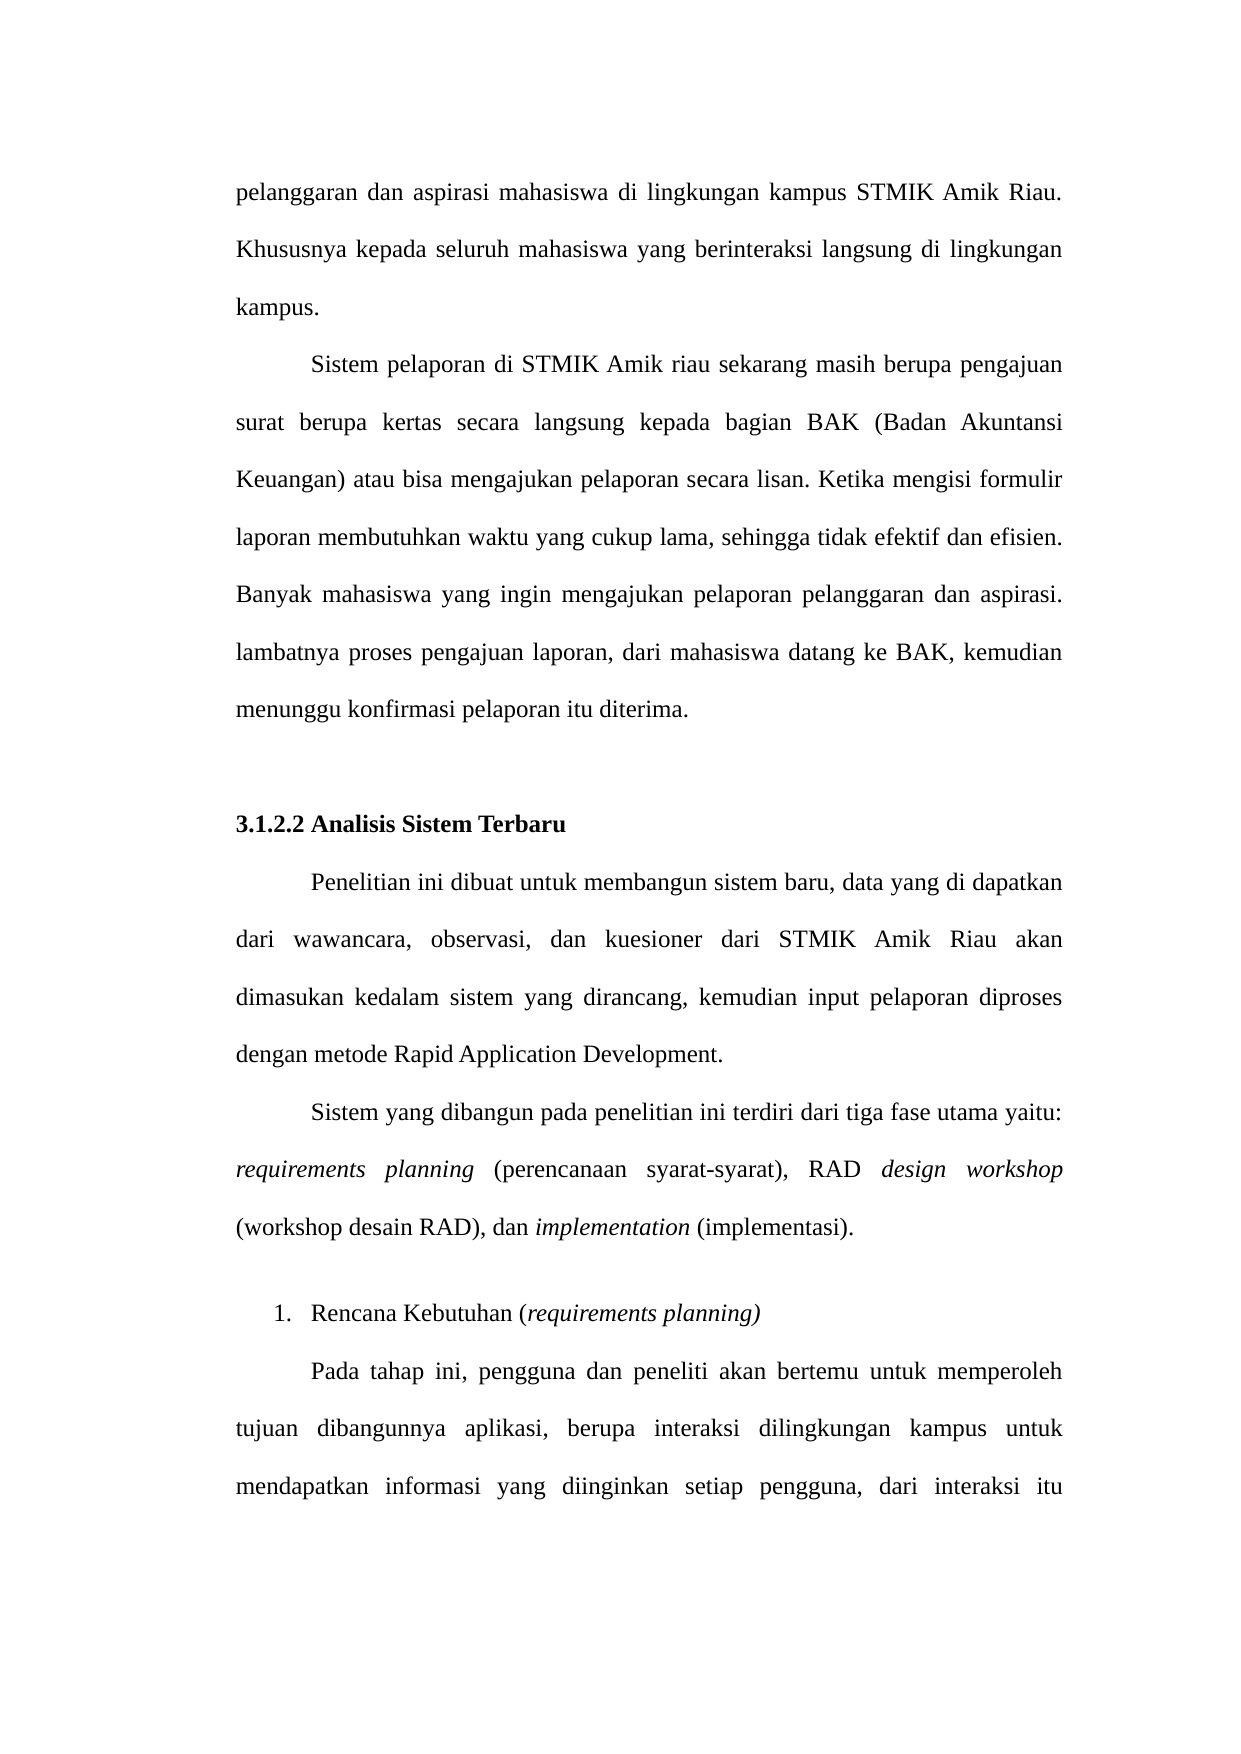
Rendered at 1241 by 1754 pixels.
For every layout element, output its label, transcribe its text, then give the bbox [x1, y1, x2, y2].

text 3.1.2.2 Analisis Sistem Terbaru [236, 809, 1063, 838]
text Pada tahap ini, pengguna dan peneliti akan bertemu untuk memperoleh tujuan dibangunnya aplikasi, berupa interaksi dilingkungan kampus untuk mendapatkan informasi yang diinginkan setiap pengguna, dari interaksi itu [236, 1356, 1063, 1499]
text Sistem pelaporan di STMIK Amik riau sekarang masih berupa pengajuan surat berupa kertas secara langsung kepada bagian BAK (Badan Akuntansi Keuangan) atau bisa mengajukan pelaporan secara lisan. Ketika mengisi formulir laporan membutuhkan waktu yang cukup lama, sehingga tidak efektif dan efisien. Banyak mahasiswa yang ingin mengajukan pelaporan pelanggaran dan aspirasi. lambatnya proses pengajuan laporan, dari mahasiswa datang ke BAK, kemudian menunggu konfirmasi pelaporan itu diterima. [236, 349, 1063, 723]
list Rencana Kebutuhan (requirements planning) [273, 1298, 1063, 1327]
text Penelitian ini dibuat untuk membangun sistem baru, data yang di dapatkan dari wawancara, observasi, dan kuesioner dari STMIK Amik Riau akan dimasukan kedalam sistem yang dirancang, kemudian input pelaporan diproses dengan metode Rapid Application Development. [236, 867, 1063, 1068]
text Sistem yang dibangun pada penelitian ini terdiri dari tiga fase utama yaitu: requirements planning (perencanaan syarat-syarat), RAD design workshop (workshop desain RAD), dan implementation (implementasi). [236, 1097, 1063, 1241]
text pelanggaran dan aspirasi mahasiswa di lingkungan kampus STMIK Amik Riau. Khususnya kepada seluruh mahasiswa yang berinteraksi langsung di lingkungan kampus. [236, 177, 1063, 321]
